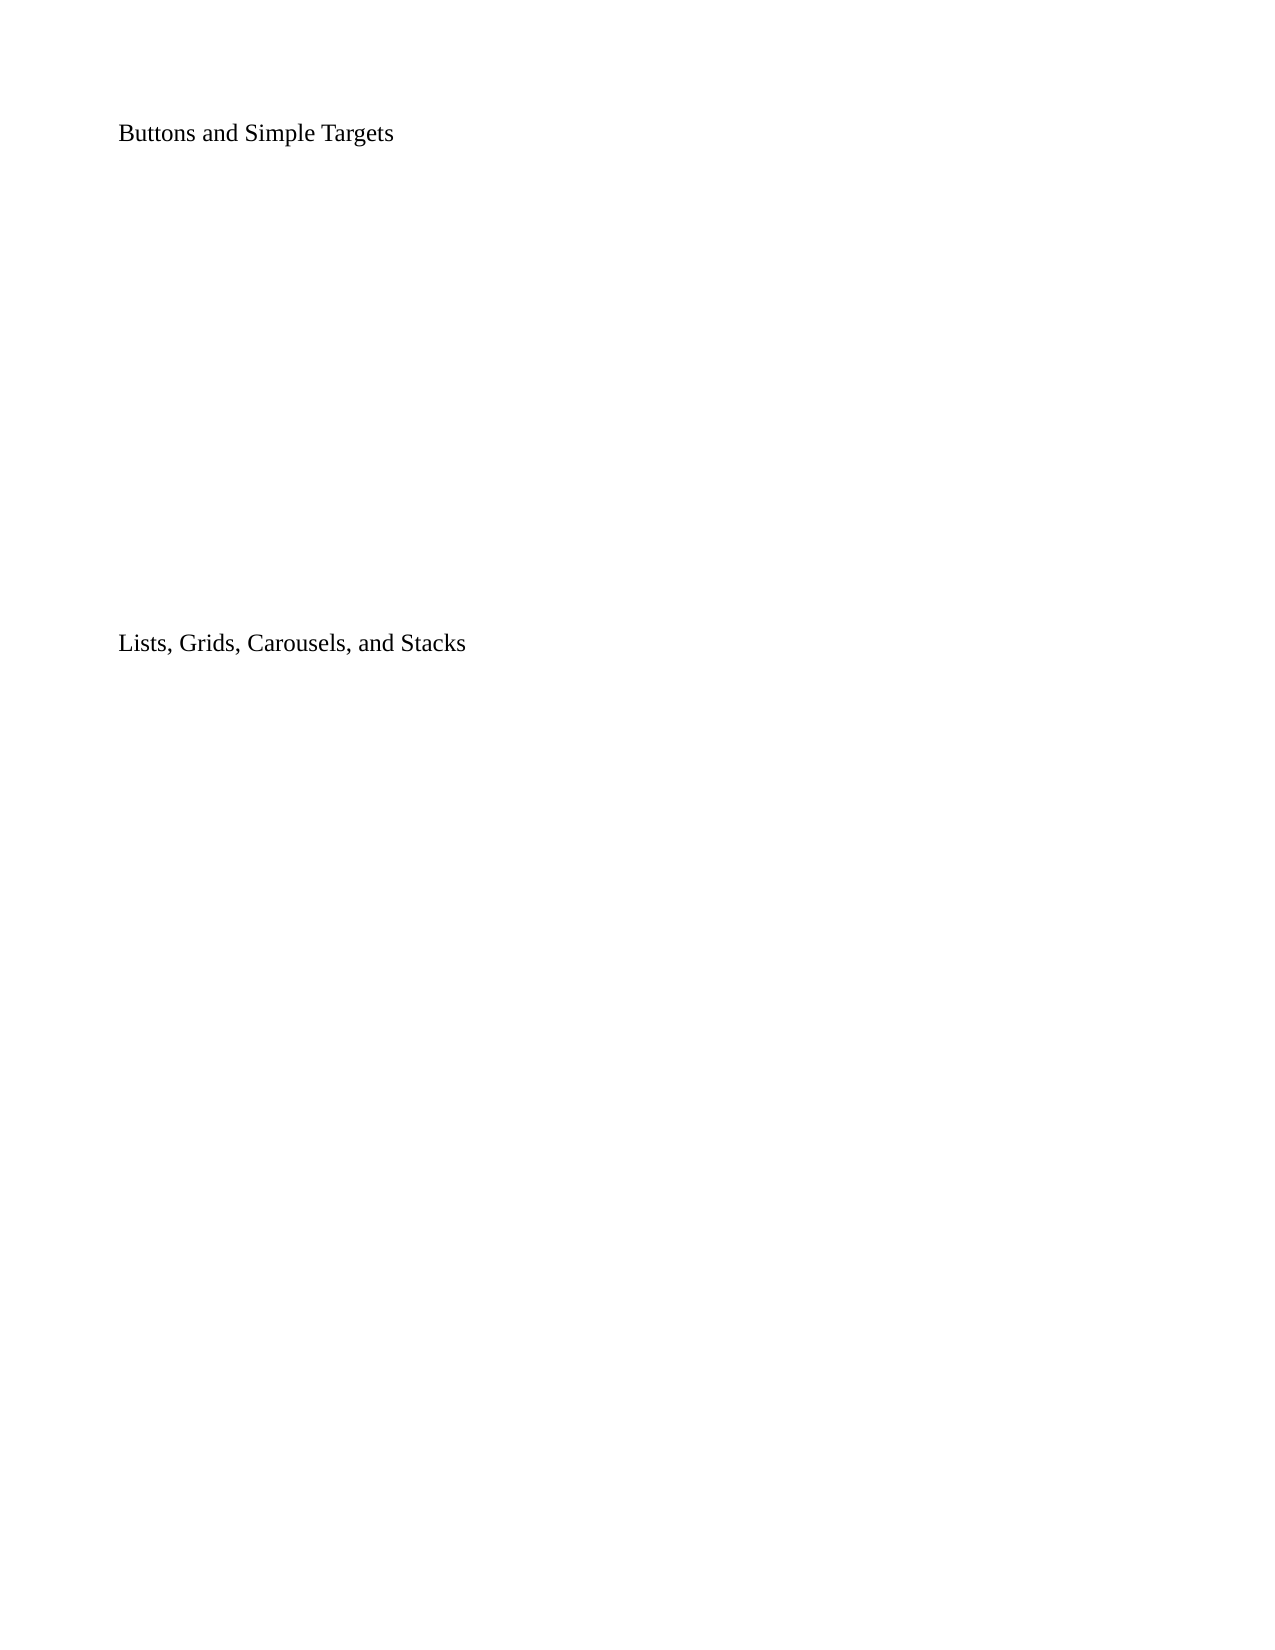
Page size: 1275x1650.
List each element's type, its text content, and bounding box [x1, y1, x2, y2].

text Lists, Grids, Carousels, and Stacks [118, 628, 1157, 657]
text Buttons and Simple Targets [118, 118, 1157, 147]
